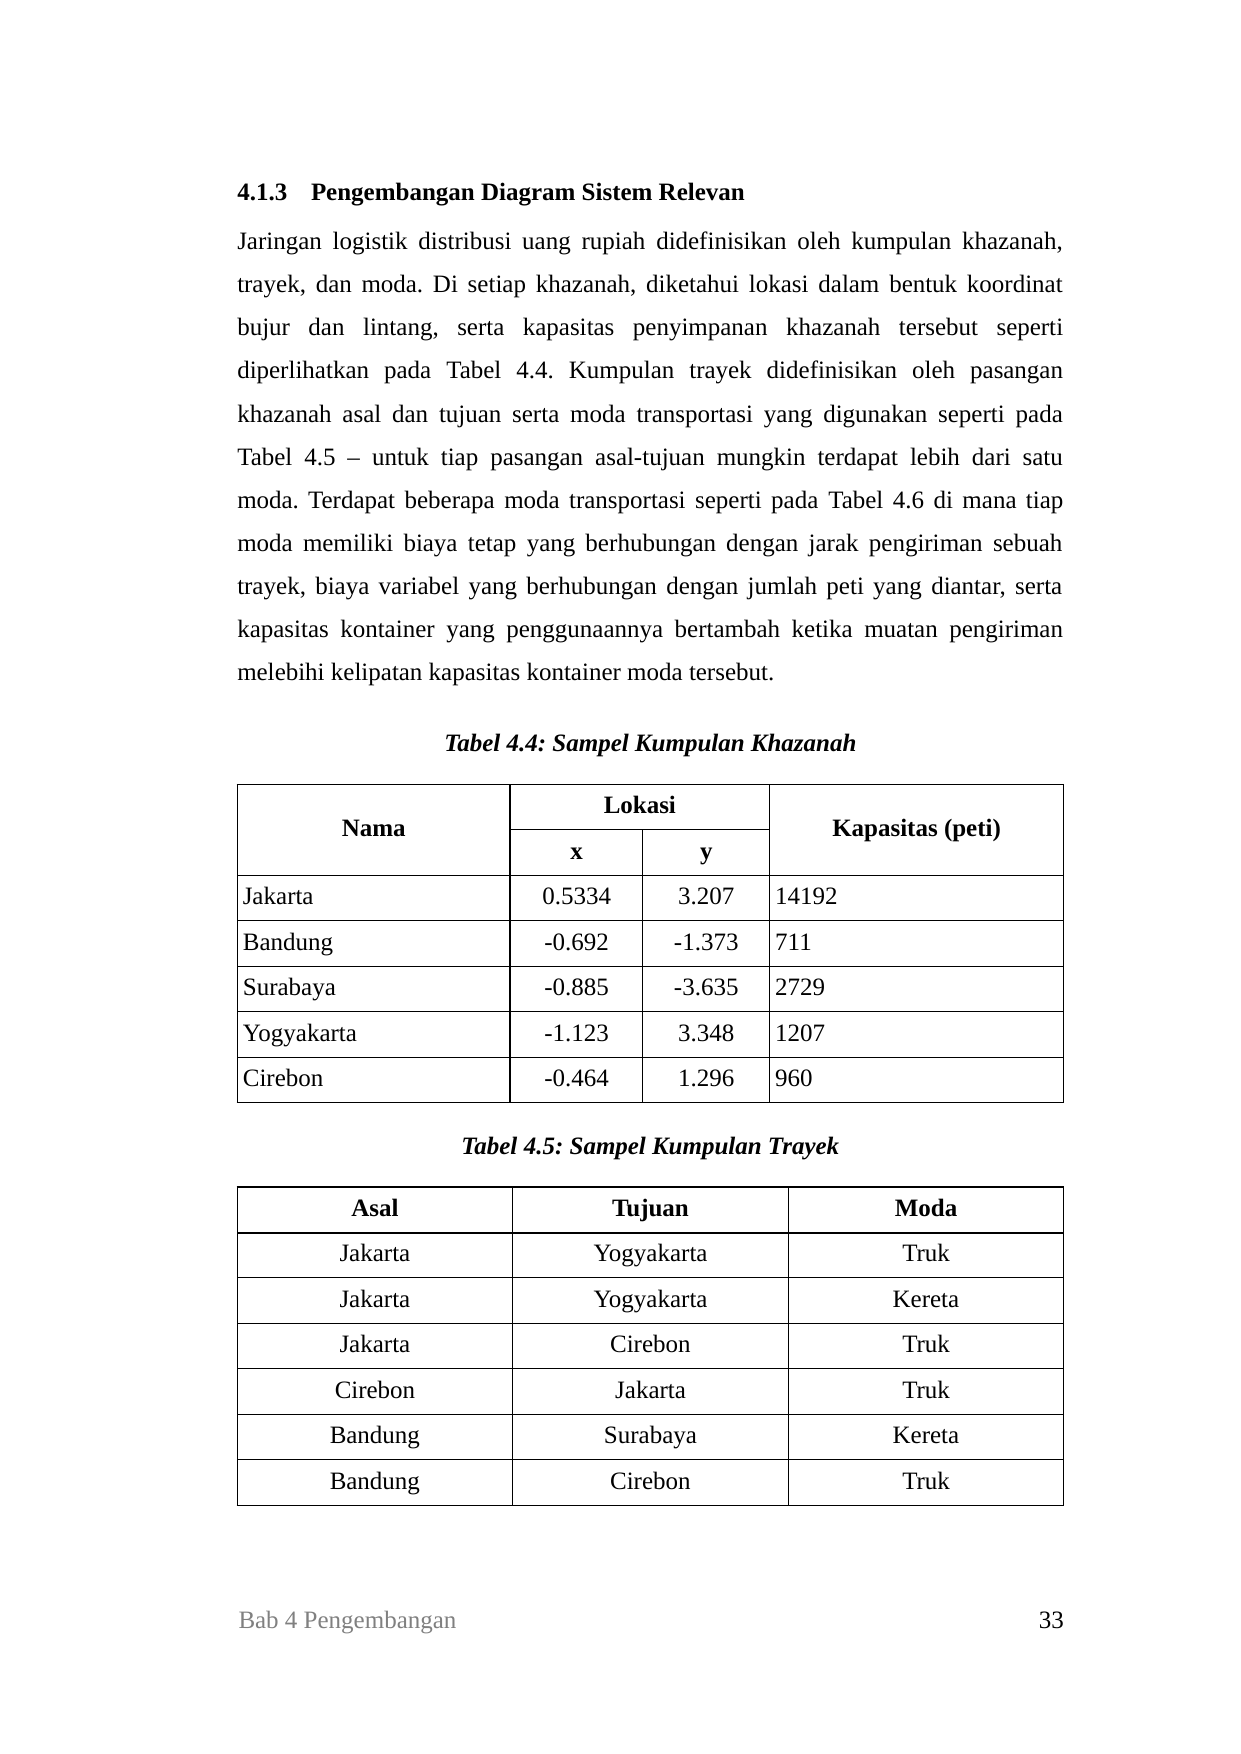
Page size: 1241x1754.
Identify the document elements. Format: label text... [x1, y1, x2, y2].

table_cell Cirebon [513, 1324, 788, 1368]
table_cell Surabaya [513, 1415, 788, 1459]
table_cell 2729 [770, 967, 1063, 1011]
table_cell -0.885 [511, 967, 642, 1011]
table_cell Cirebon [513, 1460, 788, 1505]
table_cell Jakarta [513, 1369, 788, 1414]
table_cell 3.348 [643, 1012, 769, 1057]
text Tabel 4.5: Sampel Kumpulan Trayek [237, 1131, 1063, 1159]
table_cell -0.464 [511, 1058, 642, 1102]
table_cell Jakarta [238, 1324, 512, 1368]
table_cell x [511, 830, 642, 875]
table_cell Bandung [238, 1460, 512, 1505]
table_cell Bandung [238, 921, 509, 966]
table_cell 1207 [770, 1012, 1063, 1057]
table_cell Truk [789, 1324, 1063, 1368]
table_cell -0.692 [511, 921, 642, 966]
table_cell Kereta [789, 1415, 1063, 1459]
table_cell Surabaya [238, 967, 509, 1011]
table_cell 711 [770, 921, 1063, 966]
subtitle Pengembangan Diagram Sistem Relevan [237, 177, 1063, 206]
table_cell -3.635 [643, 967, 769, 1011]
table_header Lokasi [511, 785, 769, 829]
table_cell Jakarta [238, 1234, 512, 1277]
table_cell 960 [770, 1058, 1063, 1102]
table_cell y [643, 830, 769, 875]
table_cell 14192 [770, 876, 1063, 920]
table_cell Jakarta [238, 1278, 512, 1323]
table_header Asal [238, 1188, 512, 1232]
table_header Moda [789, 1188, 1063, 1232]
table_cell Yogyakarta [513, 1234, 788, 1277]
table_cell 0.5334 [511, 876, 642, 920]
table_cell 3.207 [643, 876, 769, 920]
table_header Nama [238, 785, 509, 875]
table_cell Truk [789, 1234, 1063, 1277]
table_cell Yogyakarta [513, 1278, 788, 1323]
table_cell Truk [789, 1460, 1063, 1505]
table_cell Yogyakarta [238, 1012, 509, 1057]
table_cell -1.123 [511, 1012, 642, 1057]
table_cell Cirebon [238, 1058, 509, 1102]
table_header Tujuan [513, 1188, 788, 1232]
table_cell Truk [789, 1369, 1063, 1414]
table_cell Jakarta [238, 876, 509, 920]
table_cell Bandung [238, 1415, 512, 1459]
text Tabel 4.4: Sampel Kumpulan Khazanah [237, 728, 1063, 757]
table_cell 1.296 [643, 1058, 769, 1102]
text Jaringan logistik distribusi uang rupiah didefinisikan oleh kumpulan khazanah, trayek, dan moda. Di setiap khazanah, diketahui lokasi dalam bentuk koordinat bujur dan lintang, serta kapasitas penyimpanan khazanah tersebut seperti diperlihatkan pada Tabel 4.4. Kumpulan trayek didefinisikan oleh pasangan khazanah asal dan tujuan serta moda transportasi yang digunakan seperti pada Tabel 4.5 – untuk tiap pasangan asal-tujuan mungkin terdapat lebih dari satu moda. Terdapat beberapa moda transportasi seperti pada Tabel 4.6 di mana tiap moda memiliki biaya tetap yang berhubungan dengan jarak pengiriman sebuah trayek, biaya variabel yang berhubungan dengan jumlah peti yang diantar, serta kapasitas kontainer yang penggunaannya bertambah ketika muatan pengiriman melebihi kelipatan kapasitas kontainer moda tersebut. [237, 226, 1063, 686]
table_cell -1.373 [643, 921, 769, 966]
table_cell Cirebon [238, 1369, 512, 1414]
table_header Kapasitas (peti) [770, 785, 1063, 875]
table_cell Kereta [789, 1278, 1063, 1323]
